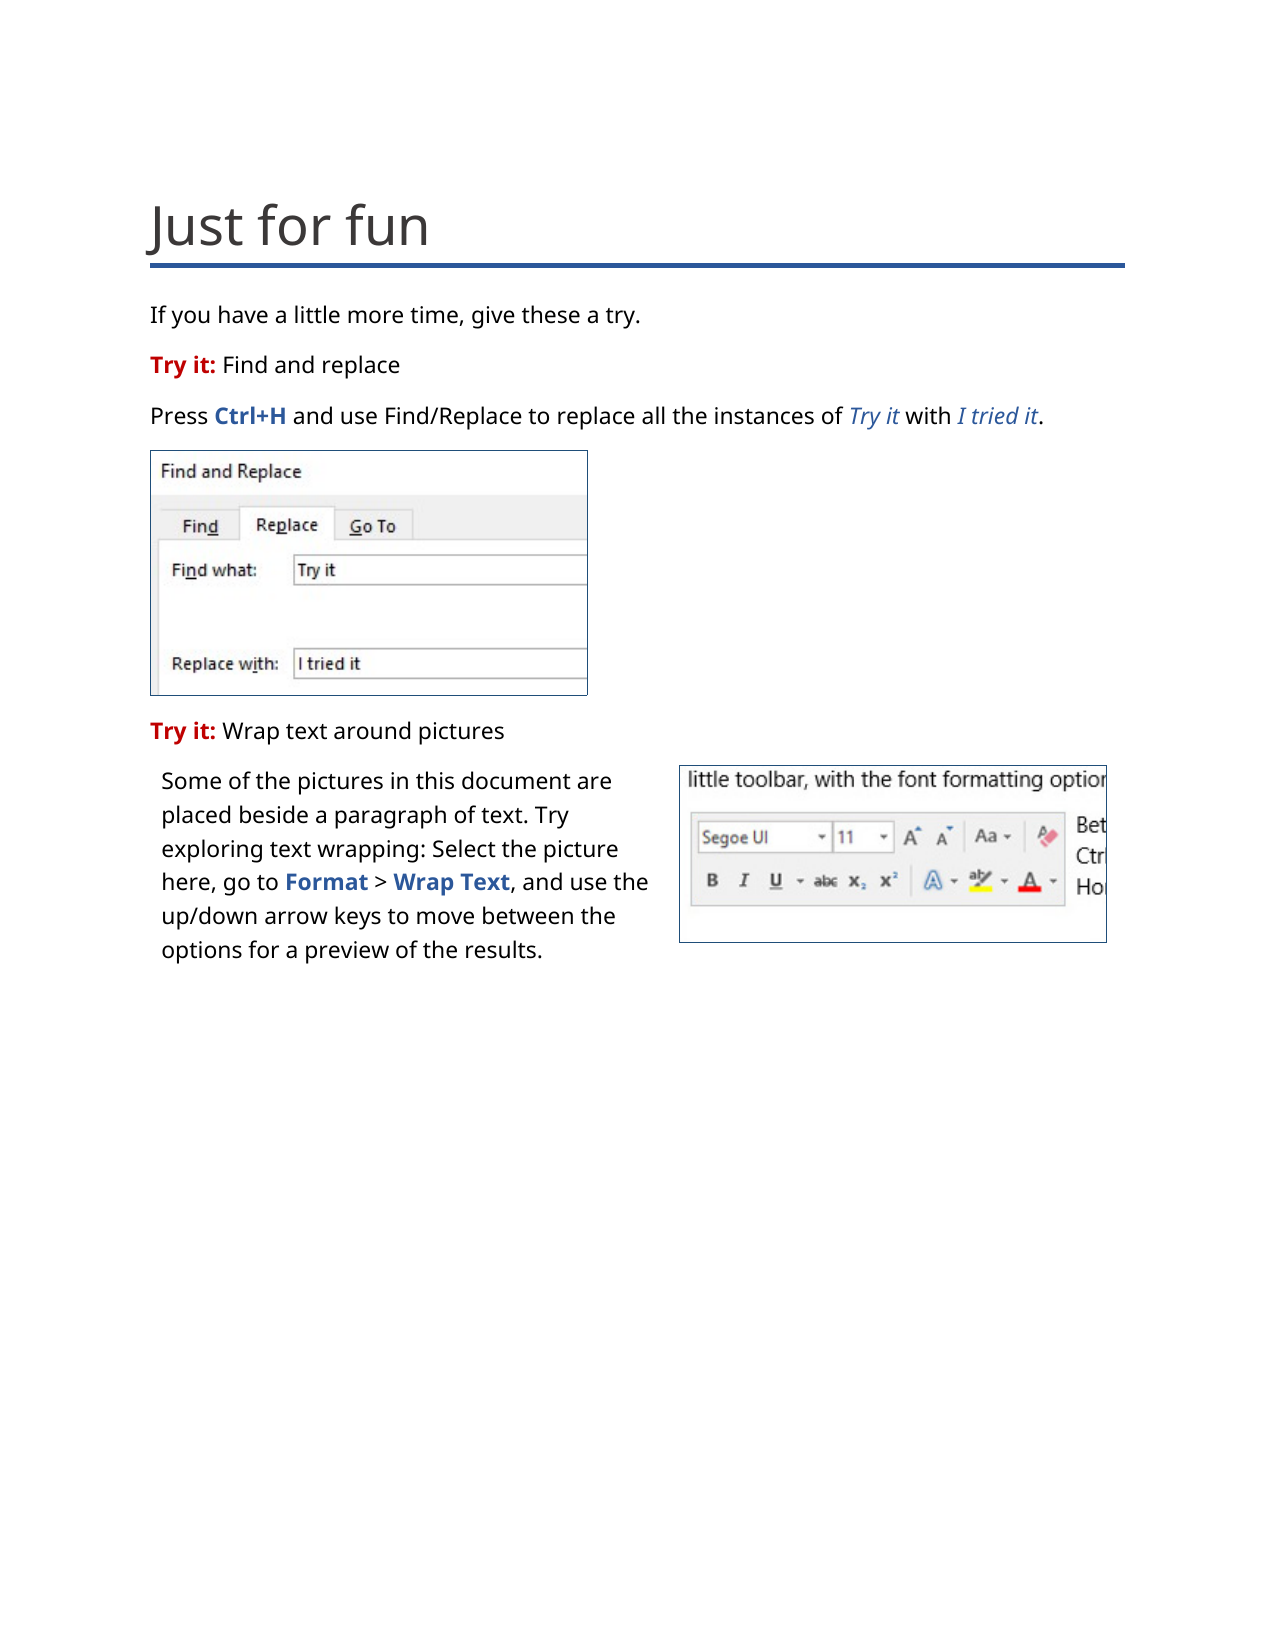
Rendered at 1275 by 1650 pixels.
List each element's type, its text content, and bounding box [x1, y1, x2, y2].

text Try it: Find and replace [150, 349, 1125, 381]
table_header Some of the pictures in this document are placed beside a paragraph of text. Try exploring text wrapping: Select the picture here, go to Format > Wrap Text, and use the up/down arrow keys to move between the options for a preview of the results. [150, 748, 668, 967]
picture [151, 451, 587, 695]
text If you have a little more time, give these a try. [150, 299, 1125, 330]
table_header [668, 748, 1125, 967]
text Press Ctrl+H and use Find/Replace to replace all the instances of Try it with I tried it. [150, 400, 1125, 431]
subtitle Just for fun [150, 187, 1125, 263]
picture [680, 766, 1106, 942]
text Try it: Wrap text around pictures [150, 714, 1125, 746]
